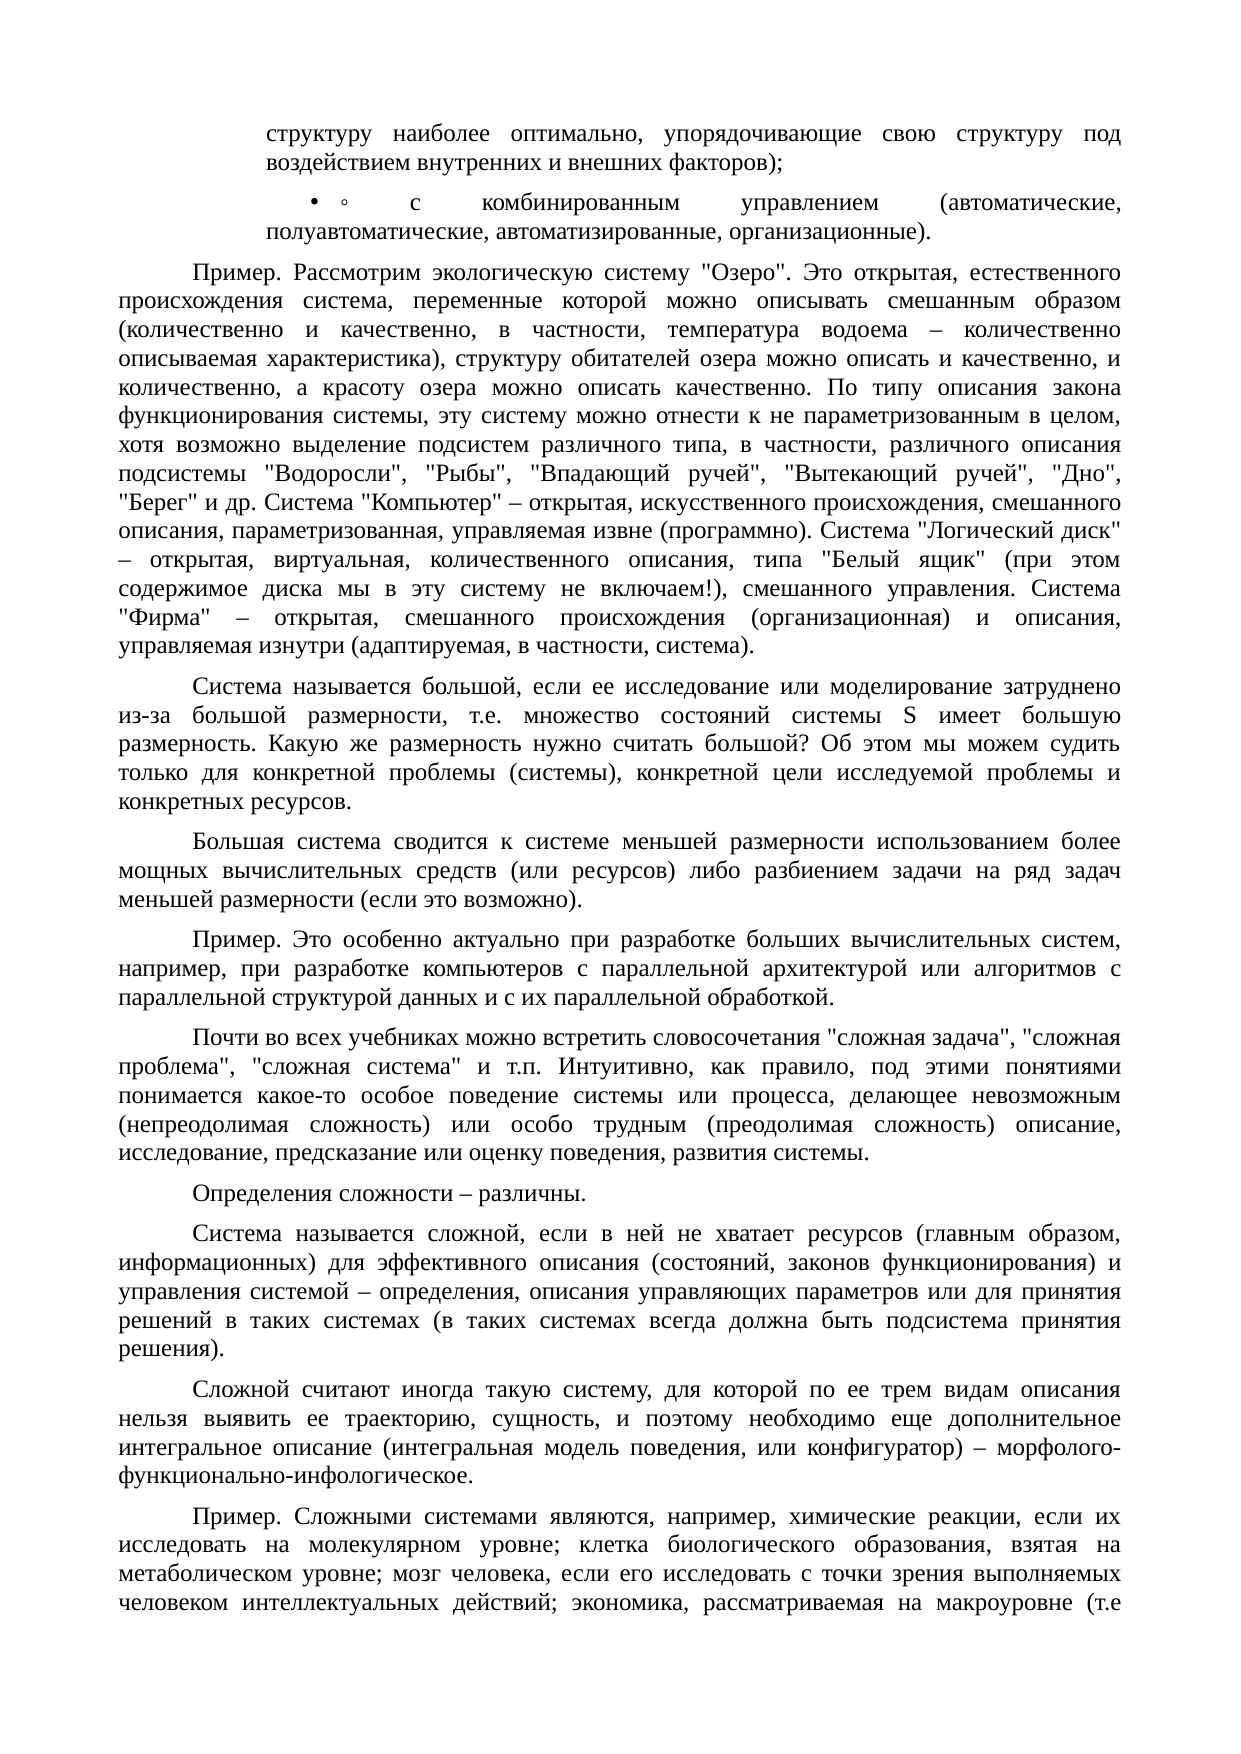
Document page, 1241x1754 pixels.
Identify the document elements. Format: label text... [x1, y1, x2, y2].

text Пример. Рассмотрим экологическую систему "Озеро". Это открытая, естественного происхождения система, переменные которой можно описывать смешанным образом (количественно и качественно, в частности, температура водоема – количественно описываемая характеристика), структуру обитателей озера можно описать и качественно, и количественно, а красоту озера можно описать качественно. По типу описания закона функционирования системы, эту систему можно отнести к не параметризованным в целом, хотя возможно выделение подсистем различного типа, в частности, различного описания подсистемы "Водоросли", "Рыбы", "Впадающий ручей", "Вытекающий ручей", "Дно", "Берег" и др. Система "Компьютер" – открытая, искусственного происхождения, смешанного описания, параметризованная, управляемая извне (программно). Система "Логический диск" – открытая, виртуальная, количественного описания, типа "Белый ящик" (при этом содержимое диска мы в эту систему не включаем!), смешанного управления. Система "Фирма" – открытая, смешанного происхождения (организационная) и описания, управляемая изнутри (адаптируемая, в частности, система). [118, 257, 1122, 659]
list ◦ с комбинированным управлением (автоматические, полуавтоматические, автоматизированные, организационные). [236, 187, 1122, 245]
list структуру наиболее оптимально, упорядочивающие свою структуру под воздействием внутренних и внешних факторов); [236, 118, 1122, 176]
text Система называется большой, если ее исследование или моделирование затруднено из-за большой размерности, т.е. множество состояний системы S имеет большую размерность. Какую же размерность нужно считать большой? Об этом мы можем судить только для конкретной проблемы (системы), конкретной цели исследуемой проблемы и конкретных ресурсов. [118, 671, 1122, 815]
text Большая система сводится к системе меньшей размерности использованием более мощных вычислительных средств (или ресурсов) либо разбиением задачи на ряд задач меньшей размерности (если это возможно). [118, 826, 1122, 913]
text Почти во всех учебниках можно встретить словосочетания "сложная задача", "сложная проблема", "сложная система" и т.п. Интуитивно, как правило, под этими понятиями понимается какое-то особое поведение системы или процесса, делающее невозможным (непреодолимая сложность) или особо трудным (преодолимая сложность) описание, исследование, предсказание или оценку поведения, развития системы. [118, 1022, 1122, 1166]
text Определения сложности – различны. [118, 1178, 1122, 1207]
text Система называется сложной, если в ней не хватает ресурсов (главным образом, информационных) для эффективного описания (состояний, законов функционирования) и управления системой – определения, описания управляющих параметров или для принятия решений в таких системах (в таких системах всегда должна быть подсистема принятия решения). [118, 1218, 1122, 1362]
text Пример. Сложными системами являются, например, химические реакции, если их исследовать на молекулярном уровне; клетка биологического образования, взятая на метаболическом уровне; мозг человека, если его исследовать с точки зрения выполняемых человеком интеллектуальных действий; экономика, рассматриваемая на макроуровне (т.е [118, 1501, 1122, 1616]
text Сложной считают иногда такую систему, для которой по ее трем видам описания нельзя выявить ее траекторию, сущность, и поэтому необходимо еще дополнительное интегральное описание (интегральная модель поведения, или конфигуратор) – морфолого-функционально-инфологическое. [118, 1374, 1122, 1489]
text Пример. Это особенно актуально при разработке больших вычислительных систем, например, при разработке компьютеров с параллельной архитектурой или алгоритмов с параллельной структурой данных и с их параллельной обработкой. [118, 924, 1122, 1011]
